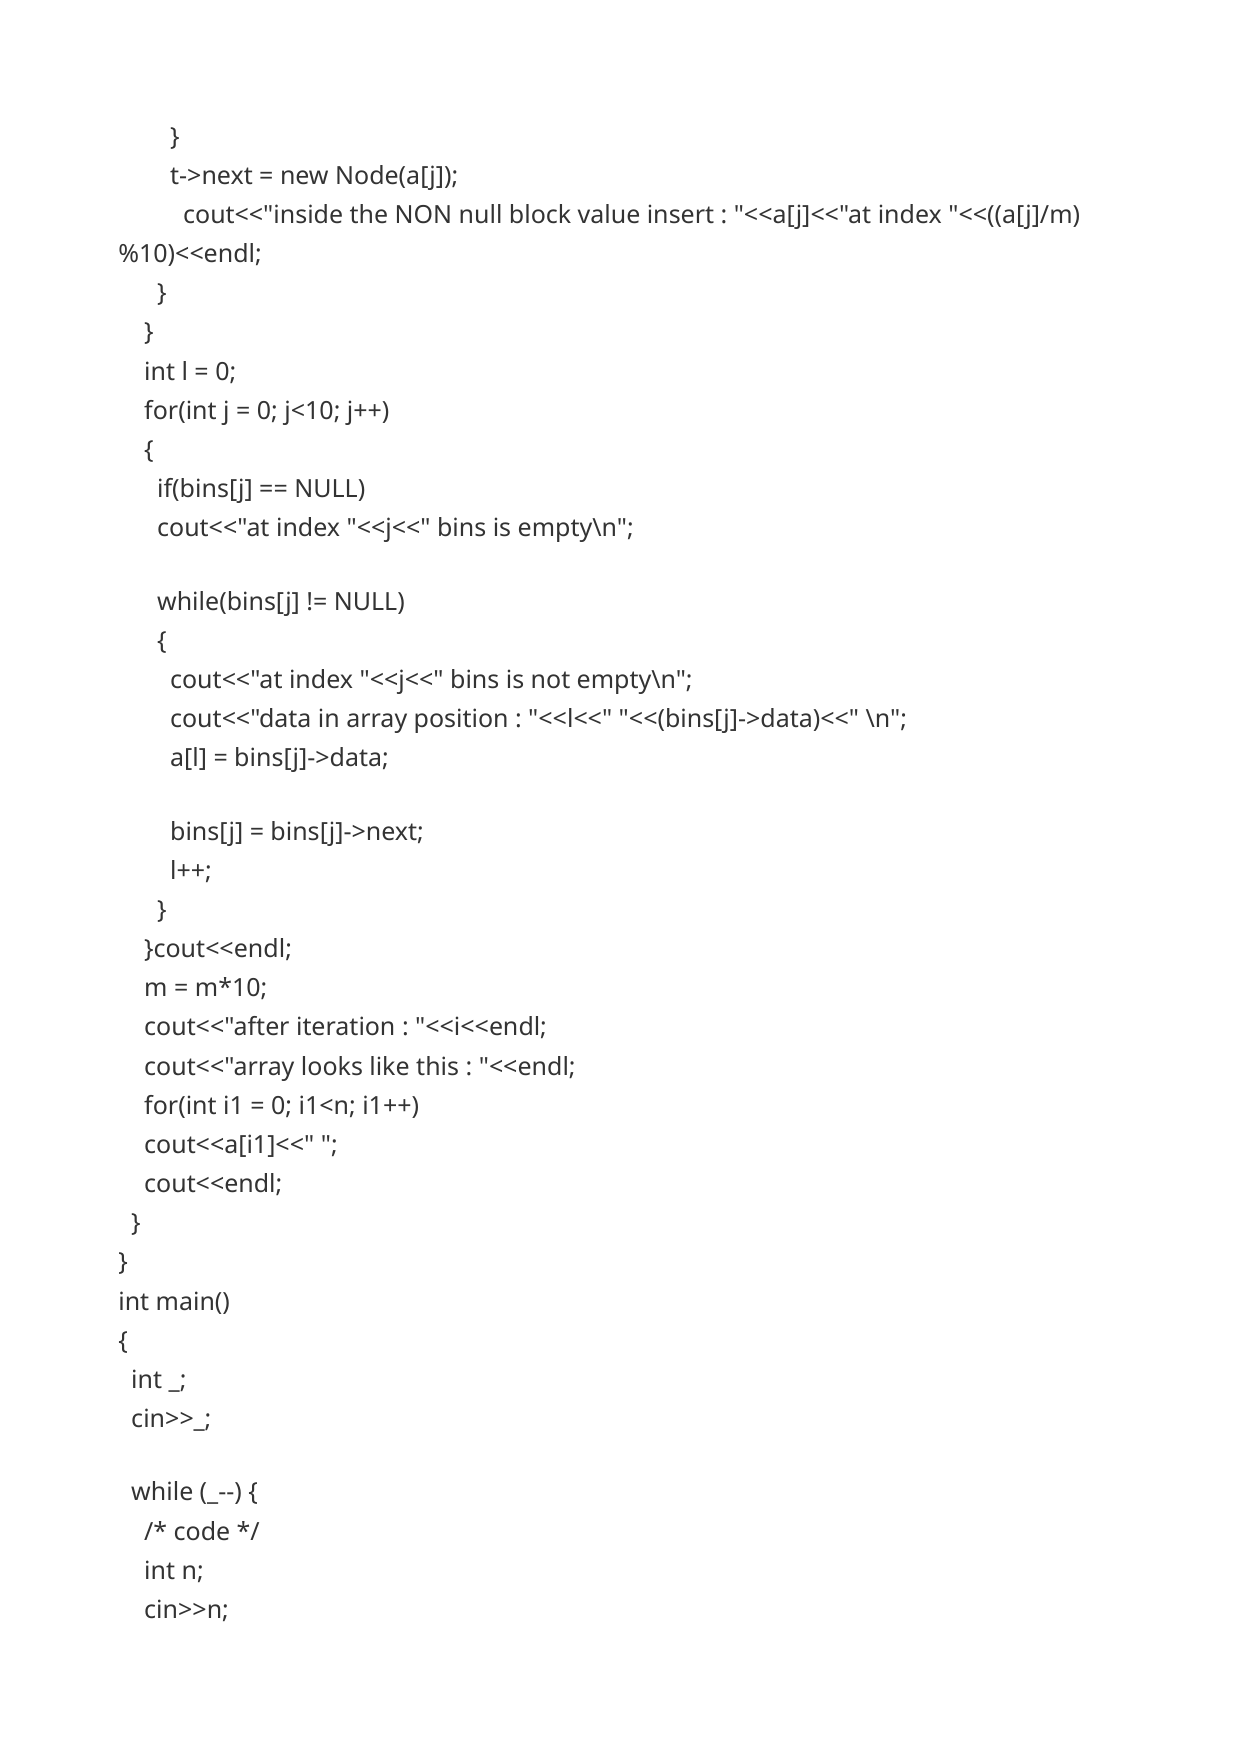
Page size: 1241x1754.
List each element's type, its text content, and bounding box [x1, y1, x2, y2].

text cin>>n; [118, 1591, 1122, 1626]
text /* code */ [118, 1513, 1122, 1547]
text } [118, 118, 1122, 152]
text cout<<endl; [118, 1166, 1122, 1200]
text for(int i1 = 0; i1<n; i1++) [118, 1087, 1122, 1121]
text } [118, 1205, 1122, 1239]
text int main() [118, 1283, 1122, 1317]
text cout<<"data in array position : "<<l<<" "<<(bins[j]->data)<<" \n"; [118, 701, 1122, 735]
text cin>>_; [118, 1401, 1122, 1435]
text int l = 0; [118, 353, 1122, 387]
text for(int j = 0; j<10; j++) [118, 392, 1122, 426]
text bins[j] = bins[j]->next; [118, 813, 1122, 847]
text int n; [118, 1552, 1122, 1586]
text a[l] = bins[j]->data; [118, 740, 1122, 774]
text } [118, 891, 1122, 926]
text cout<<"inside the NON null block value insert : "<<a[j]<<"at index "<<((a[j]/m)%10)<<endl; [118, 196, 1122, 270]
text { [118, 1322, 1122, 1356]
text l++; [118, 852, 1122, 886]
text } [118, 275, 1122, 309]
text cout<<"at index "<<j<<" bins is empty\n"; [118, 510, 1122, 544]
text { [118, 622, 1122, 656]
text { [118, 431, 1122, 466]
text cout<<"array looks like this : "<<endl; [118, 1048, 1122, 1082]
text }cout<<endl; [118, 931, 1122, 965]
text cout<<"after iteration : "<<i<<endl; [118, 1009, 1122, 1043]
text while(bins[j] != NULL) [118, 583, 1122, 617]
text cout<<a[i1]<<" "; [118, 1126, 1122, 1161]
text while (_--) { [118, 1474, 1122, 1508]
text if(bins[j] == NULL) [118, 471, 1122, 505]
text t->next = new Node(a[j]); [118, 157, 1122, 191]
text } [118, 1244, 1122, 1278]
text m = m*10; [118, 970, 1122, 1004]
text int _; [118, 1361, 1122, 1396]
text } [118, 314, 1122, 348]
text cout<<"at index "<<j<<" bins is not empty\n"; [118, 661, 1122, 696]
